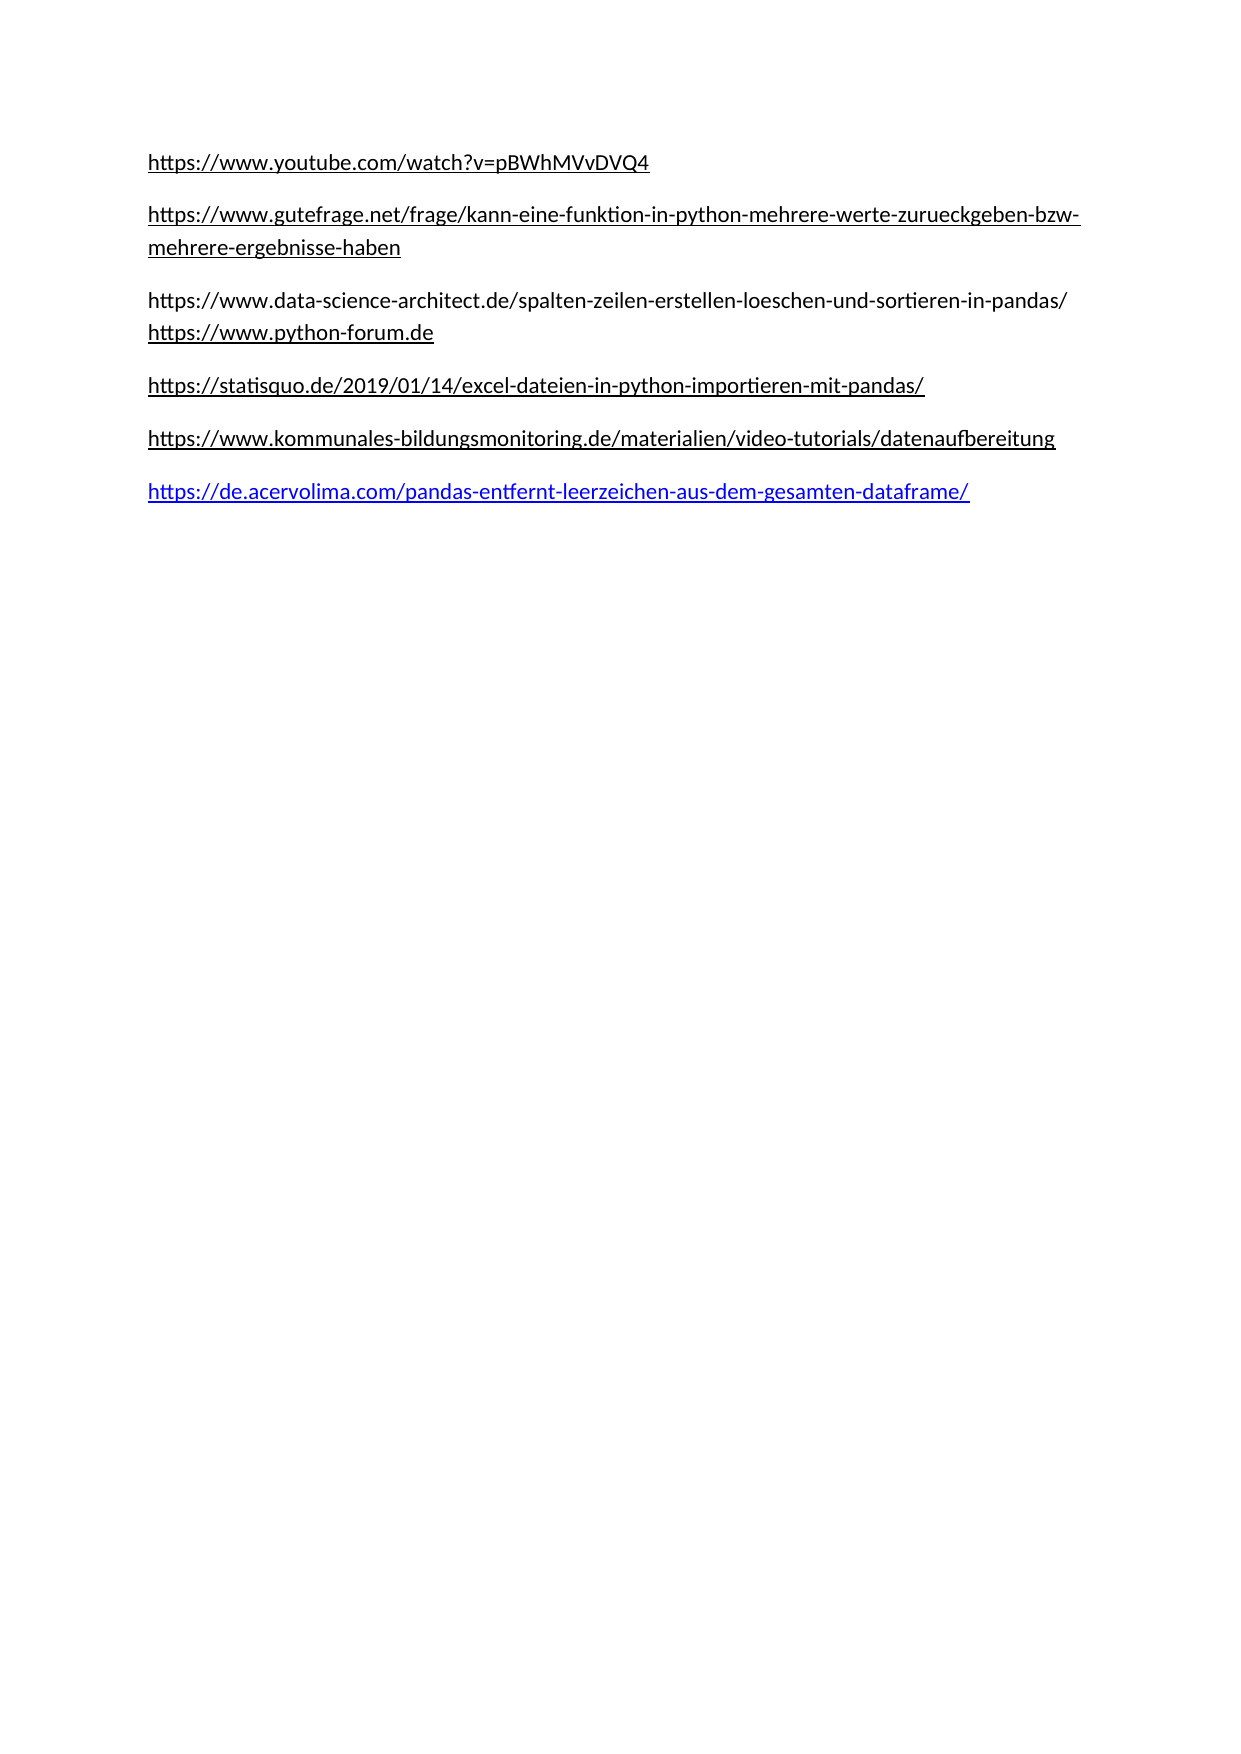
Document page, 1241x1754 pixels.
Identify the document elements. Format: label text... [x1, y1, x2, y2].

text https://statisquo.de/2019/01/14/excel-dateien-in-python-importieren-mit-pandas/ [148, 371, 1093, 399]
text https://www.gutefrage.net/frage/kann-eine-funktion-in-python-mehrere-werte-zurueckgeben-bzw-mehrere-ergebnisse-haben [148, 201, 1093, 261]
text https://www.youtube.com/watch?v=pBWhMVvDVQ4 [148, 148, 1093, 176]
text https://www.kommunales-bildungsmonitoring.de/materialien/video-tutorials/datenaufbereitung [148, 424, 1093, 452]
text https://www.data-science-architect.de/spalten-zeilen-erstellen-loeschen-und-sortieren-in-pandas/ https://www.python-forum.de [148, 286, 1093, 346]
text https://de.acervolima.com/pandas-entfernt-leerzeichen-aus-dem-gesamten-dataframe/ [148, 477, 1093, 505]
